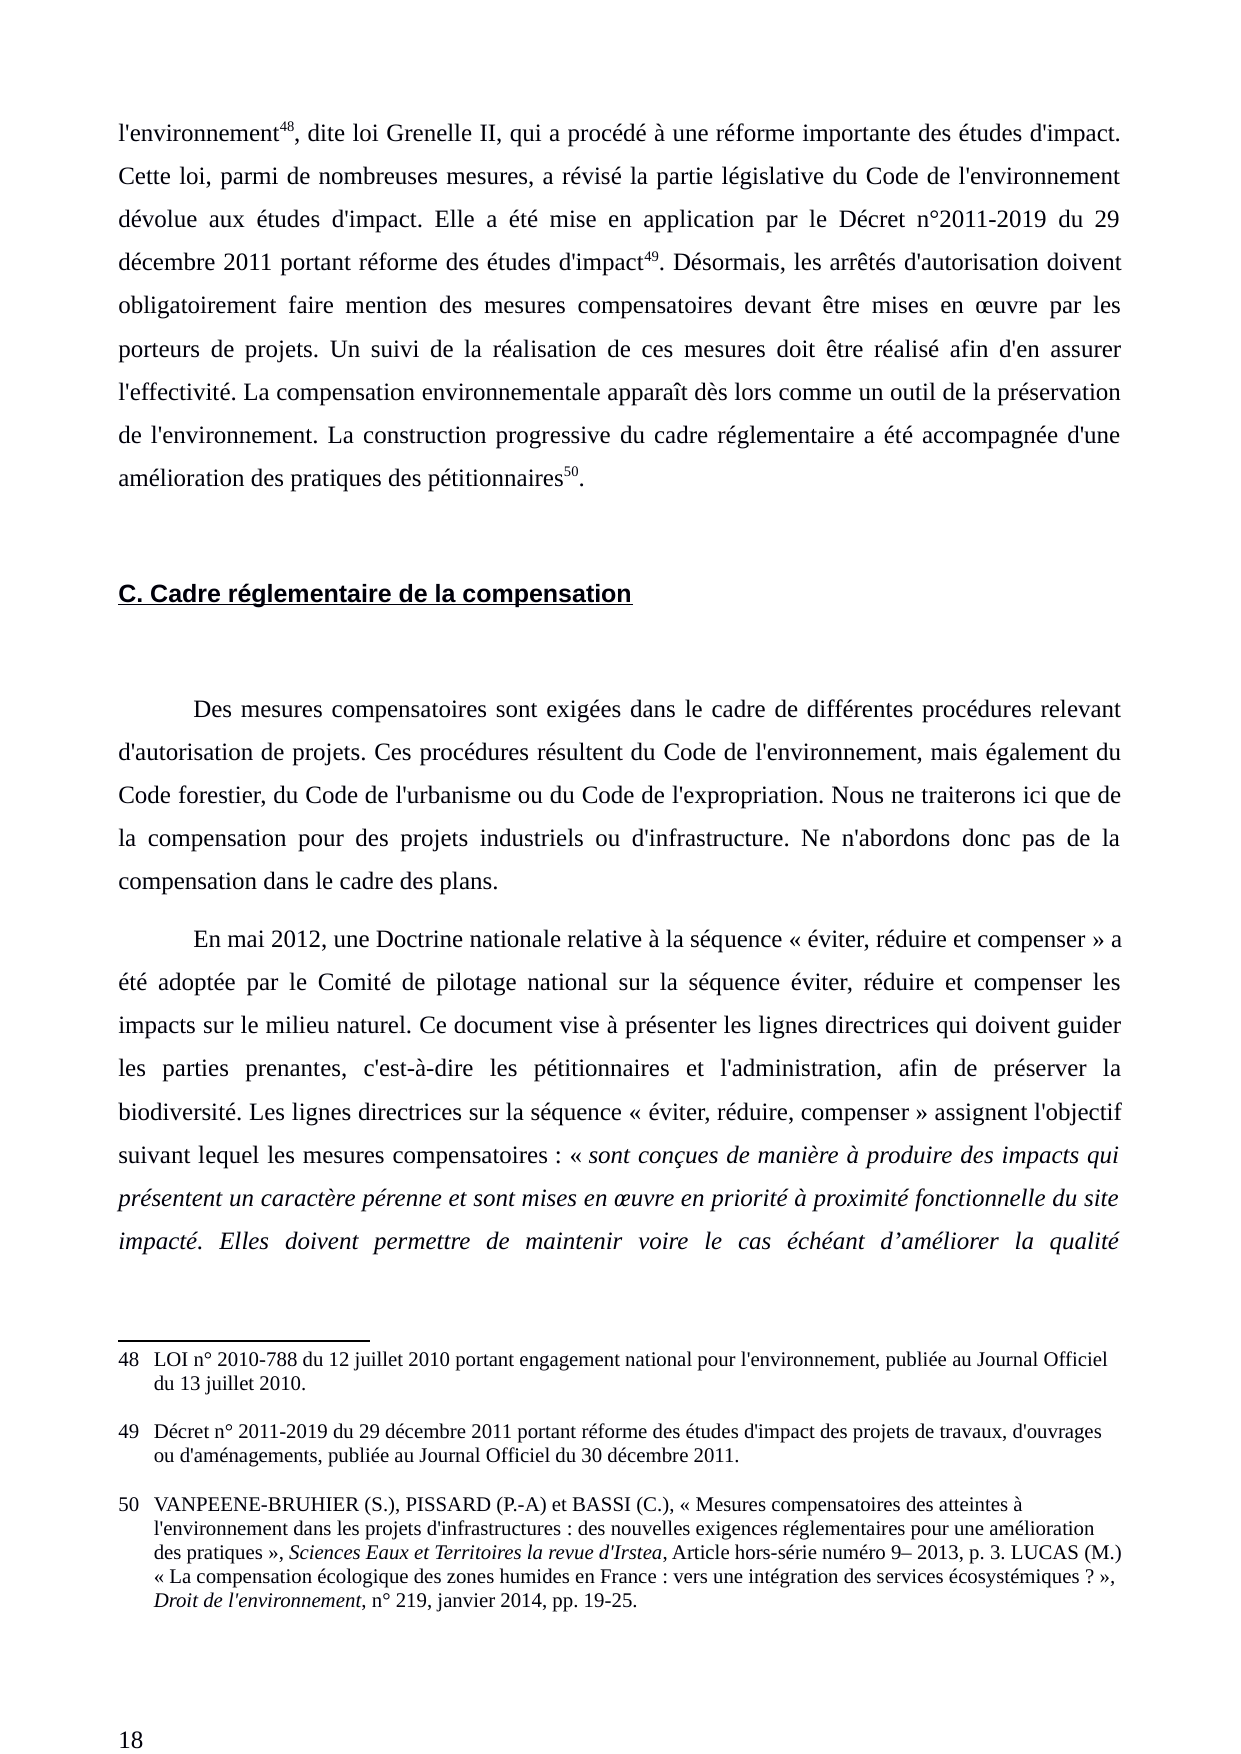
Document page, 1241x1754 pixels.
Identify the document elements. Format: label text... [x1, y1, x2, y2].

text l'environnement, dite loi Grenelle II, qui a procédé à une réforme importante des études d'impact. Cette loi, parmi de nombreuses mesures, a révisé la partie législative du Code de l'environnement dévolue aux études d'impact. Elle a été mise en application par le Décret n°2011-2019 du 29 décembre 2011 portant réforme des études d'impact. Désormais, les arrêtés d'autorisation doivent obligatoirement faire mention des mesures compensatoires devant être mises en œuvre par les porteurs de projets. Un suivi de la réalisation de ces mesures doit être réalisé afin d'en assurer l'effectivité. La compensation environnementale apparaît dès lors comme un outil de la préservation de l'environnement. La construction progressive du cadre réglementaire a été accompagnée d'une amélioration des pratiques des pétitionnaires. [118, 118, 1122, 492]
text En mai 2012, une Doctrine nationale relative à la séquence « éviter, réduire et compenser » a été adoptée par le Comité de pilotage national sur la séquence éviter, réduire et compenser les impacts sur le milieu naturel. Ce document vise à présenter les lignes directrices qui doivent guider les parties prenantes, c'est-à-dire les pétitionnaires et l'administration, afin de préserver la biodiversité. Les lignes directrices sur la séquence « éviter, réduire, compenser » assignent l'objectif suivant lequel les mesures compensatoires : « sont conçues de manière à produire des impacts qui présentent un caractère pérenne et sont mises en œuvre en priorité à proximité fonctionnelle du site impacté. Elles doivent permettre de maintenir voire le cas échéant d’améliorer la qualité [118, 924, 1122, 1255]
text VANPEENE-BRUHIER (S.), PISSARD (P.-A) et BASSI (C.), « Mesures compensatoires des atteintes à l'environnement dans les projets d'infrastructures : des nouvelles exigences réglementaires pour une amélioration des pratiques », Sciences Eaux et Territoires la revue d'Irstea, Article hors-série numéro 9– 2013, p. 3. LUCAS (M.) « La compensation écologique des zones humides en France : vers une intégration des services écosystémiques ? », Droit de l'environnement, n° 219, janvier 2014, pp. 19-25. [118, 1491, 1122, 1612]
text C. Cadre réglementaire de la compensation [118, 578, 1122, 607]
text Décret n° 2011-2019 du 29 décembre 2011 portant réforme des études d'impact des projets de travaux, d'ouvrages ou d'aménagements, publiée au Journal Officiel du 30 décembre 2011. [118, 1419, 1122, 1467]
text Des mesures compensatoires sont exigées dans le cadre de différentes procédures relevant d'autorisation de projets. Ces procédures résultent du Code de l'environnement, mais également du Code forestier, du Code de l'urbanisme ou du Code de l'expropriation. Nous ne traiterons ici que de la compensation pour des projets industriels ou d'infrastructure. Ne n'abordons donc pas de la compensation dans le cadre des plans. [118, 694, 1122, 895]
text LOI n° 2010-788 du 12 juillet 2010 portant engagement national pour l'environnement, publiée au Journal Officiel du 13 juillet 2010. [118, 1347, 1122, 1395]
